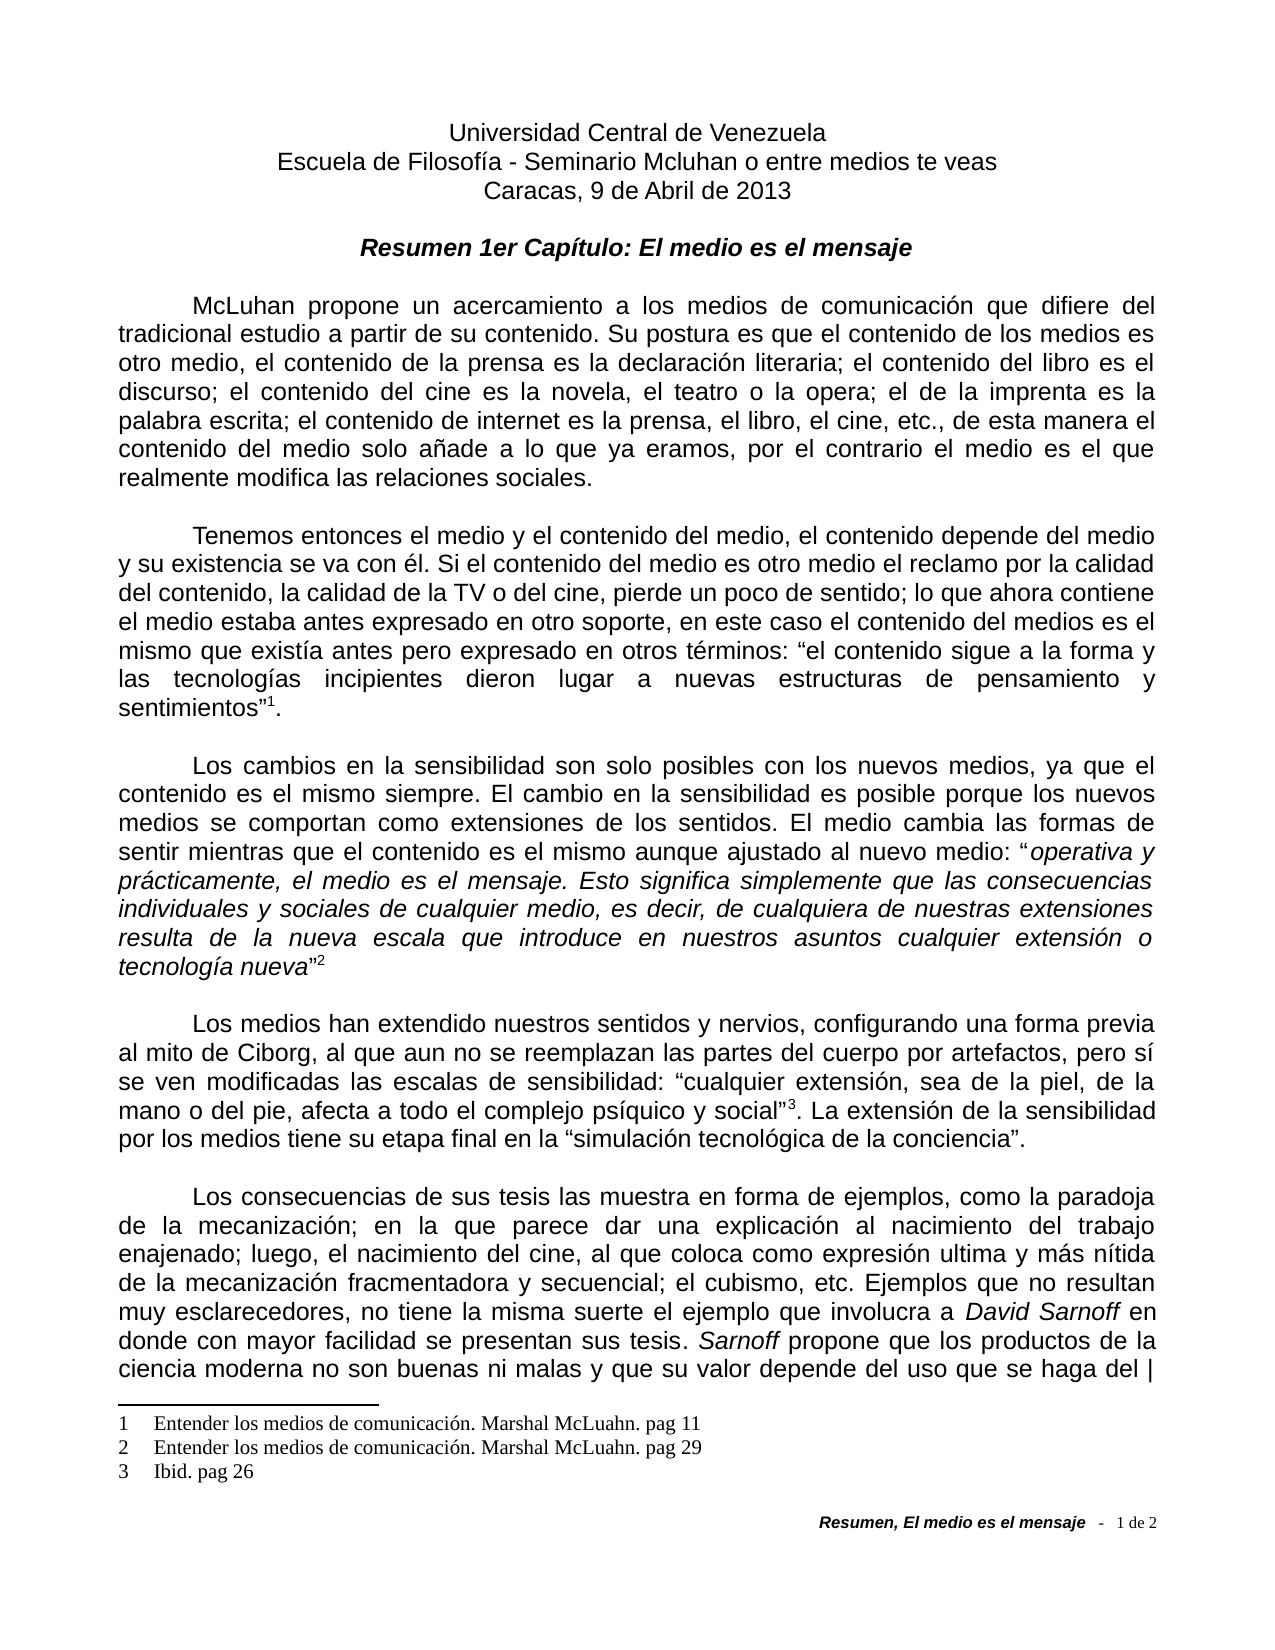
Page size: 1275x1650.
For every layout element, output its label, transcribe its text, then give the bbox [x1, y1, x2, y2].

text Los medios han extendido nuestros sentidos y nervios, configurando una forma previa al mito de Ciborg, al que aun no se reemplazan las partes del cuerpo por artefactos, pero sí se ven modificadas las escalas de sensibilidad: “cualquier extensión, sea de la piel, de la mano o del pie, afecta a todo el complejo psíquico y social”. La extensión de la sensibilidad por los medios tiene su etapa final en la “simulación tecnológica de la conciencia”. [118, 1009, 1157, 1153]
text Universidad Central de Venezuela [118, 118, 1157, 147]
text Ibid. pag 26 [118, 1459, 1157, 1483]
text Resumen 1er Capítulo: El medio es el mensaje [118, 233, 1157, 262]
text Entender los medios de comunicación. Marshal McLuahn. pag 11 [118, 1411, 1157, 1435]
text Entender los medios de comunicación. Marshal McLuahn. pag 29 [118, 1435, 1157, 1459]
text Los consecuencias de sus tesis las muestra en forma de ejemplos, como la paradoja de la mecanización; en la que parece dar una explicación al nacimiento del trabajo enajenado; luego, el nacimiento del cine, al que coloca como expresión ultima y más nítida de la mecanización fracmentadora y secuencial; el cubismo, etc. Ejemplos que no resultan muy esclarecedores, no tiene la misma suerte el ejemplo que involucra a David Sarnoff en donde con mayor facilidad se presentan sus tesis. Sarnoff propone que los productos de la ciencia moderna no son buenas ni malas y que su valor depende del uso que se haga del | [118, 1182, 1157, 1383]
text McLuhan propone un acercamiento a los medios de comunicación que difiere del tradicional estudio a partir de su contenido. Su postura es que el contenido de los medios es otro medio, el contenido de la prensa es la declaración literaria; el contenido del libro es el discurso; el contenido del cine es la novela, el teatro o la opera; el de la imprenta es la palabra escrita; el contenido de internet es la prensa, el libro, el cine, etc., de esta manera el contenido del medio solo añade a lo que ya eramos, por el contrario el medio es el que realmente modifica las relaciones sociales. [118, 291, 1157, 492]
text Los cambios en la sensibilidad son solo posibles con los nuevos medios, ya que el contenido es el mismo siempre. El cambio en la sensibilidad es posible porque los nuevos medios se comportan como extensiones de los sentidos. El medio cambia las formas de sentir mientras que el contenido es el mismo aunque ajustado al nuevo medio: “operativa y prácticamente, el medio es el mensaje. Esto significa simplemente que las consecuencias individuales y sociales de cualquier medio, es decir, de cualquiera de nuestras extensiones resulta de la nueva escala que introduce en nuestros asuntos cualquier extensión o tecnología nueva” [118, 751, 1157, 981]
text Tenemos entonces el medio y el contenido del medio, el contenido depende del medio y su existencia se va con él. Si el contenido del medio es otro medio el reclamo por la calidad del contenido, la calidad de la TV o del cine, pierde un poco de sentido; lo que ahora contiene el medio estaba antes expresado en otro soporte, en este caso el contenido del medios es el mismo que existía antes pero expresado en otros términos: “el contenido sigue a la forma y las tecnologías incipientes dieron lugar a nuevas estructuras de pensamiento y sentimientos”. [118, 521, 1157, 722]
text Caracas, 9 de Abril de 2013 [118, 176, 1157, 204]
text Escuela de Filosofía - Seminario Mcluhan o entre medios te veas [118, 147, 1157, 176]
